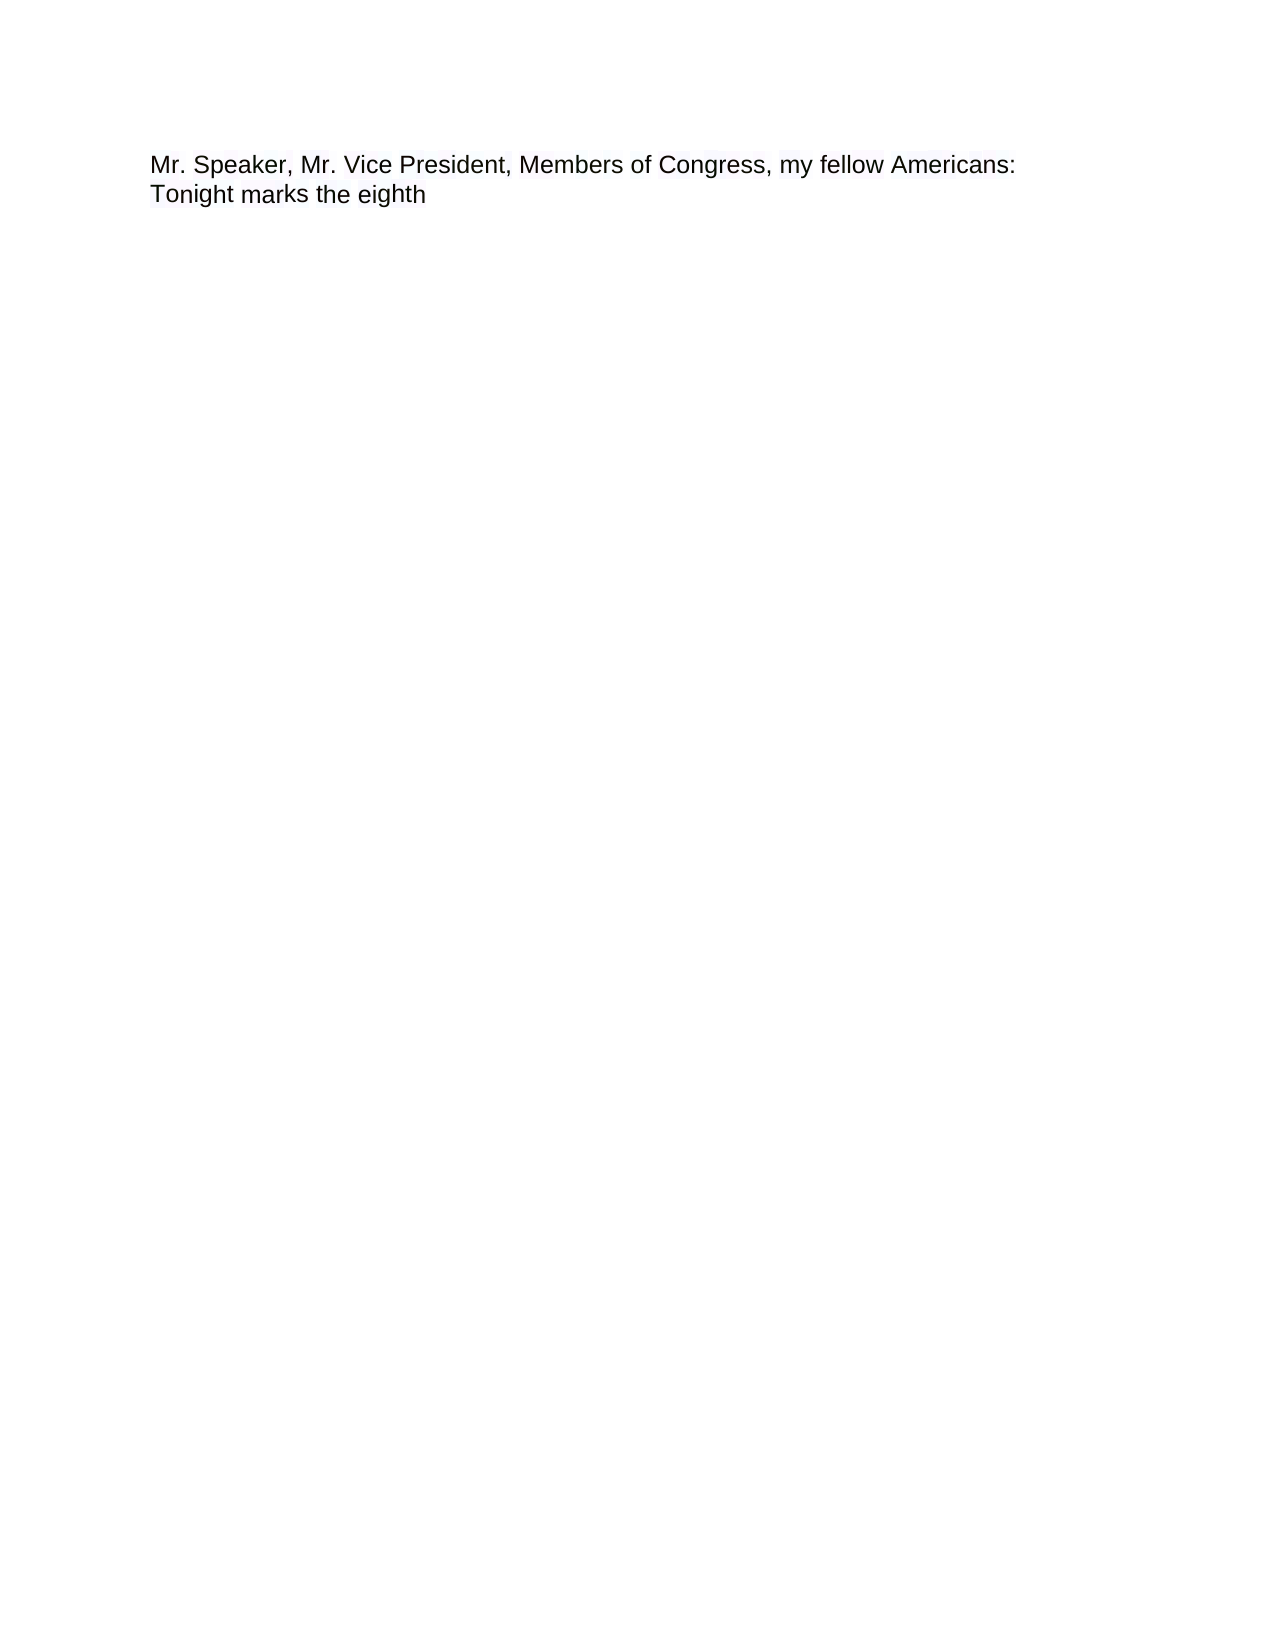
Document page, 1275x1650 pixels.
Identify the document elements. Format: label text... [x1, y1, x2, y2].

text Tonight marks the eighth [412, 179, 1125, 208]
text Mr. Speaker, Mr. Vice President, Members of Congress, my fellow Americans: [718, 150, 779, 179]
text Tonight marks the eighth [234, 179, 284, 208]
text Mr. Speaker, Mr. Vice President, Members of Congress, my fellow Americans: [498, 150, 575, 179]
text Tonight marks the eighth [323, 179, 377, 208]
text Mr. Speaker, Mr. Vice President, Members of Congress, my fellow Americans: [1016, 150, 1125, 179]
